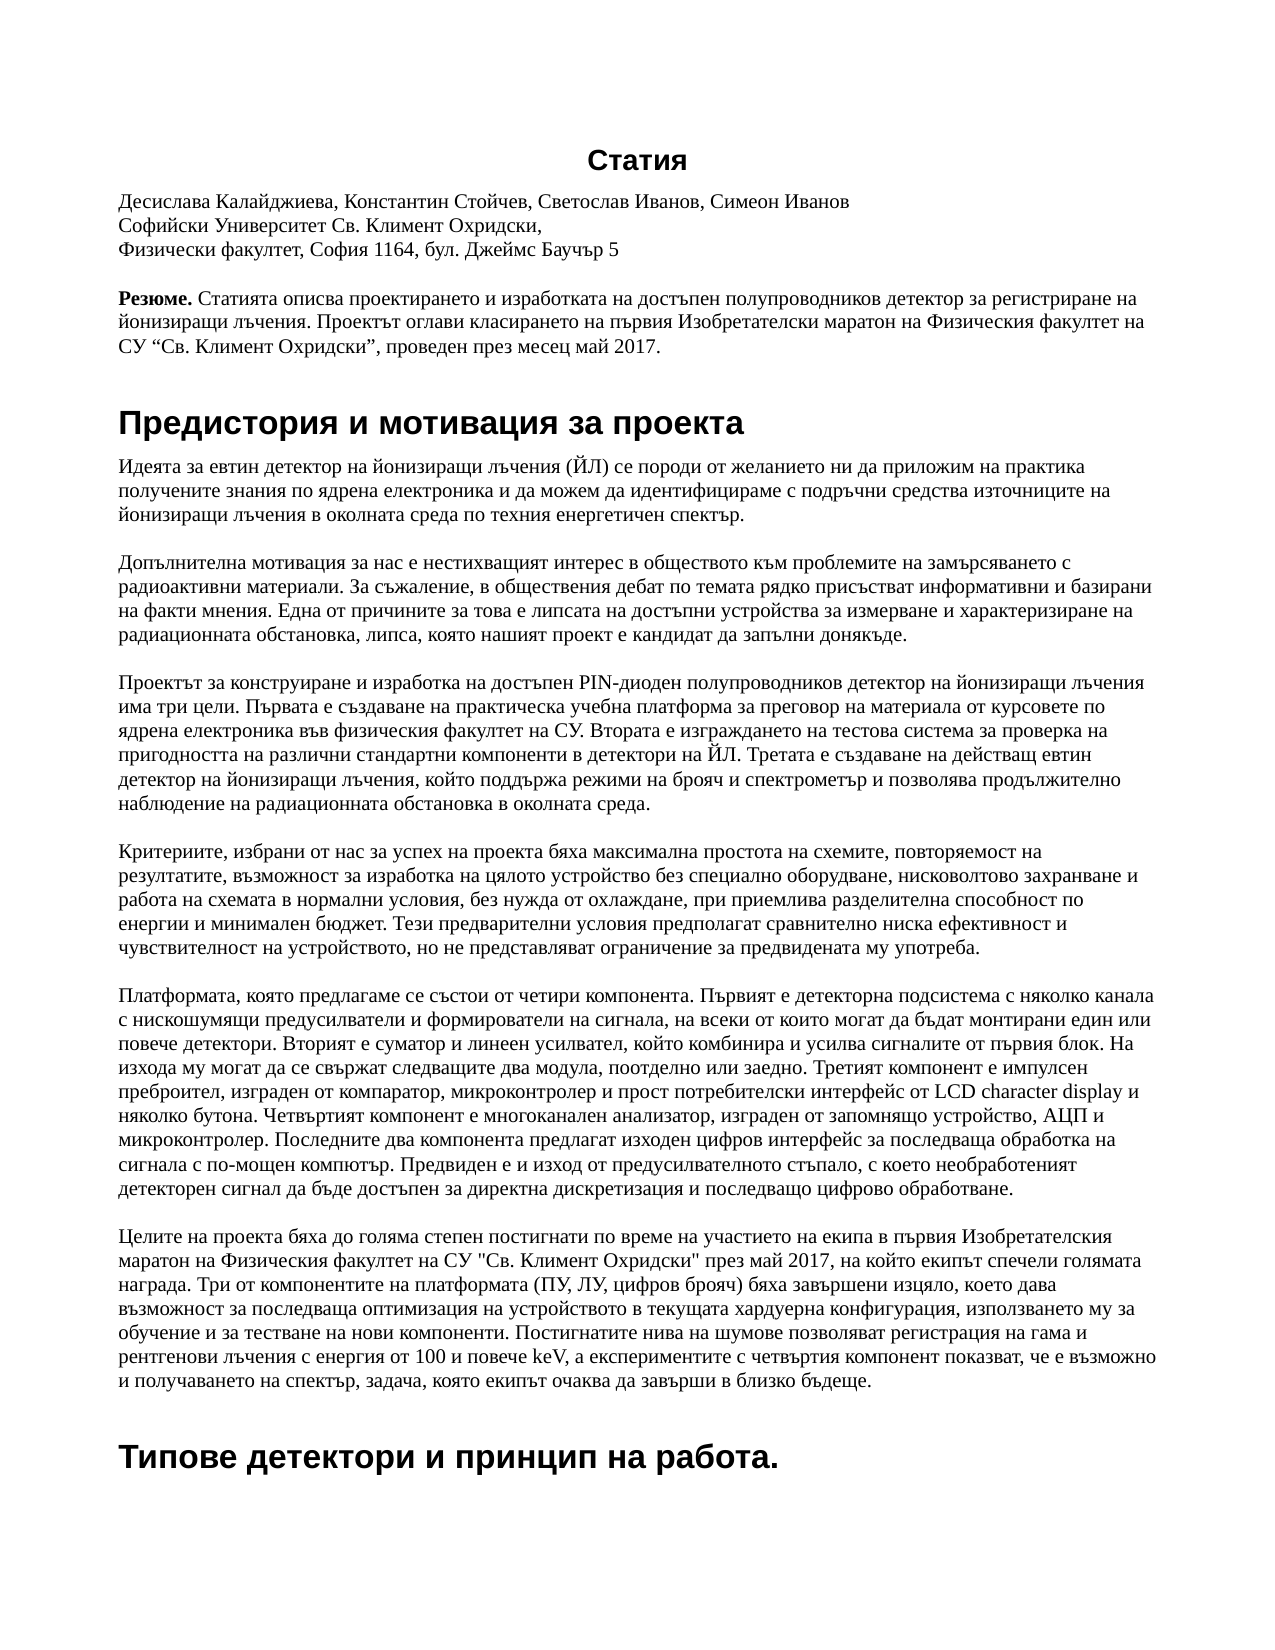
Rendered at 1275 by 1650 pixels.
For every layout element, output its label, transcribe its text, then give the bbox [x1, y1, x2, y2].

subtitle Статия [118, 143, 1157, 177]
text Проектът за конструиране и изработка на достъпен PIN-диоден полупроводников детектор на йонизиращи лъчения има три цели. Първата е създаване на практическа учебна платформа за преговор на материала от курсовете по ядрена електроника във физическия факултет на СУ. Втората е изграждането на тестова система за проверка на пригодността на различни стандартни компоненти в детектори на ЙЛ. Третата е създаване на действащ евтин детектор на йонизиращи лъчения, който поддържа режими на брояч и спектрометър и позволява продължително наблюдение на радиационната обстановка в околната среда. [118, 670, 1157, 814]
text Софийски Университет Св. Климент Охридски, [118, 213, 1157, 237]
subtitle Предистория и мотивация за проекта [118, 402, 1157, 441]
text Десислава Калайджиева, Константин Стойчев, Светослав Иванов, Симеон Иванов [118, 189, 1157, 213]
subtitle Типове детектори и принцип на работа. [118, 1437, 1157, 1476]
text Платформата, която предлагаме се състои от четири компонента. Първият е детекторна подсистема с няколко канала с нискошумящи предусилватели и формирователи на сигнала, на всеки от които могат да бъдат монтирани един или повече детектори. Вторият е суматор и линеен усилвател, който комбинира и усилва сигналите от първия блок. На изхода му могат да се свържат следващите два модула, поотделно или заедно. Третият компонент е импулсен преброител, изграден от компаратор, микроконтролер и прост потребителски интерфейс от LCD character display и няколко бутона. Четвъртият компонент е многоканален анализатор, изграден от запомнящо устройство, АЦП и микроконтролер. Последните два компонента предлагат изходен цифров интерфейс за последваща обработка на сигнала с по-мощен компютър. Предвиден е и изход от предусилвателното стъпало, с което необработеният детекторен сигнал да бъде достъпен за директна дискретизация и последващо цифрово обработване. [118, 983, 1157, 1199]
text Допълнителна мотивация за нас е нестихващият интерес в обществото към проблемите на замърсяването с радиоактивни материали. За съжаление, в обществения дебат по темата рядко присъстват информативни и базирани на факти мнения. Една от причините за това е липсата на достъпни устройства за измерване и характеризиране на радиационната обстановка, липса, която нашият проект е кандидат да запълни донякъде. [118, 550, 1157, 646]
text Физически факултет, София 1164, бул. Джеймс Баучър 5 [118, 237, 1157, 261]
text Целите на проекта бяха до голяма степен постигнати по време на участието на екипа в първия Изобретателския маратон на Физическия факултет на СУ "Св. Климент Охридски" през май 2017, на който екипът спечели голямата награда. Три от компонентите на платформата (ПУ, ЛУ, цифров брояч) бяха завършени изцяло, което дава възможност за последваща оптимизация на устройството в текущата хардуерна конфигурация, използването му за обучение и за тестване на нови компоненти. Постигнатите нива на шумове позволяват регистрация на гама и рентгенови лъчения с енергия от 100 и повече keV, а експериментите с четвъртия компонент показват, че е възможно и получаването на спектър, задача, която екипът очаква да завърши в близко бъдеще. [118, 1224, 1157, 1392]
text Резюме. Статията описва проектирането и изработката на достъпен полупроводников детектор за регистриране на йонизиращи лъчения. Проектът оглави класирането на първия Изобретателски маратон на Физическия факултет на СУ “Св. Климент Охридски”, проведен през месец май 2017. [118, 285, 1157, 358]
text Идеята за евтин детектор на йонизиращи лъчения (ЙЛ) се породи от желанието ни да приложим на практика получените знания по ядрена електроника и да можем да идентифицираме с подръчни средства източниците на йонизиращи лъчения в околната среда по техния енергетичен спектър. [118, 454, 1157, 526]
text Критериите, избрани от нас за успех на проекта бяха максимална простота на схемите, повторяемост на резултатите, възможност за изработка на цялото устройство без специално оборудване, нисковолтово захранване и работа на схемата в нормални условия, без нужда от охлаждане, при приемлива разделителна способност по енергии и минимален бюджет. Тези предварителни условия предполагат сравнително ниска ефективност и чувствителност на устройството, но не представляват ограничение за предвидената му употреба. [118, 839, 1157, 959]
